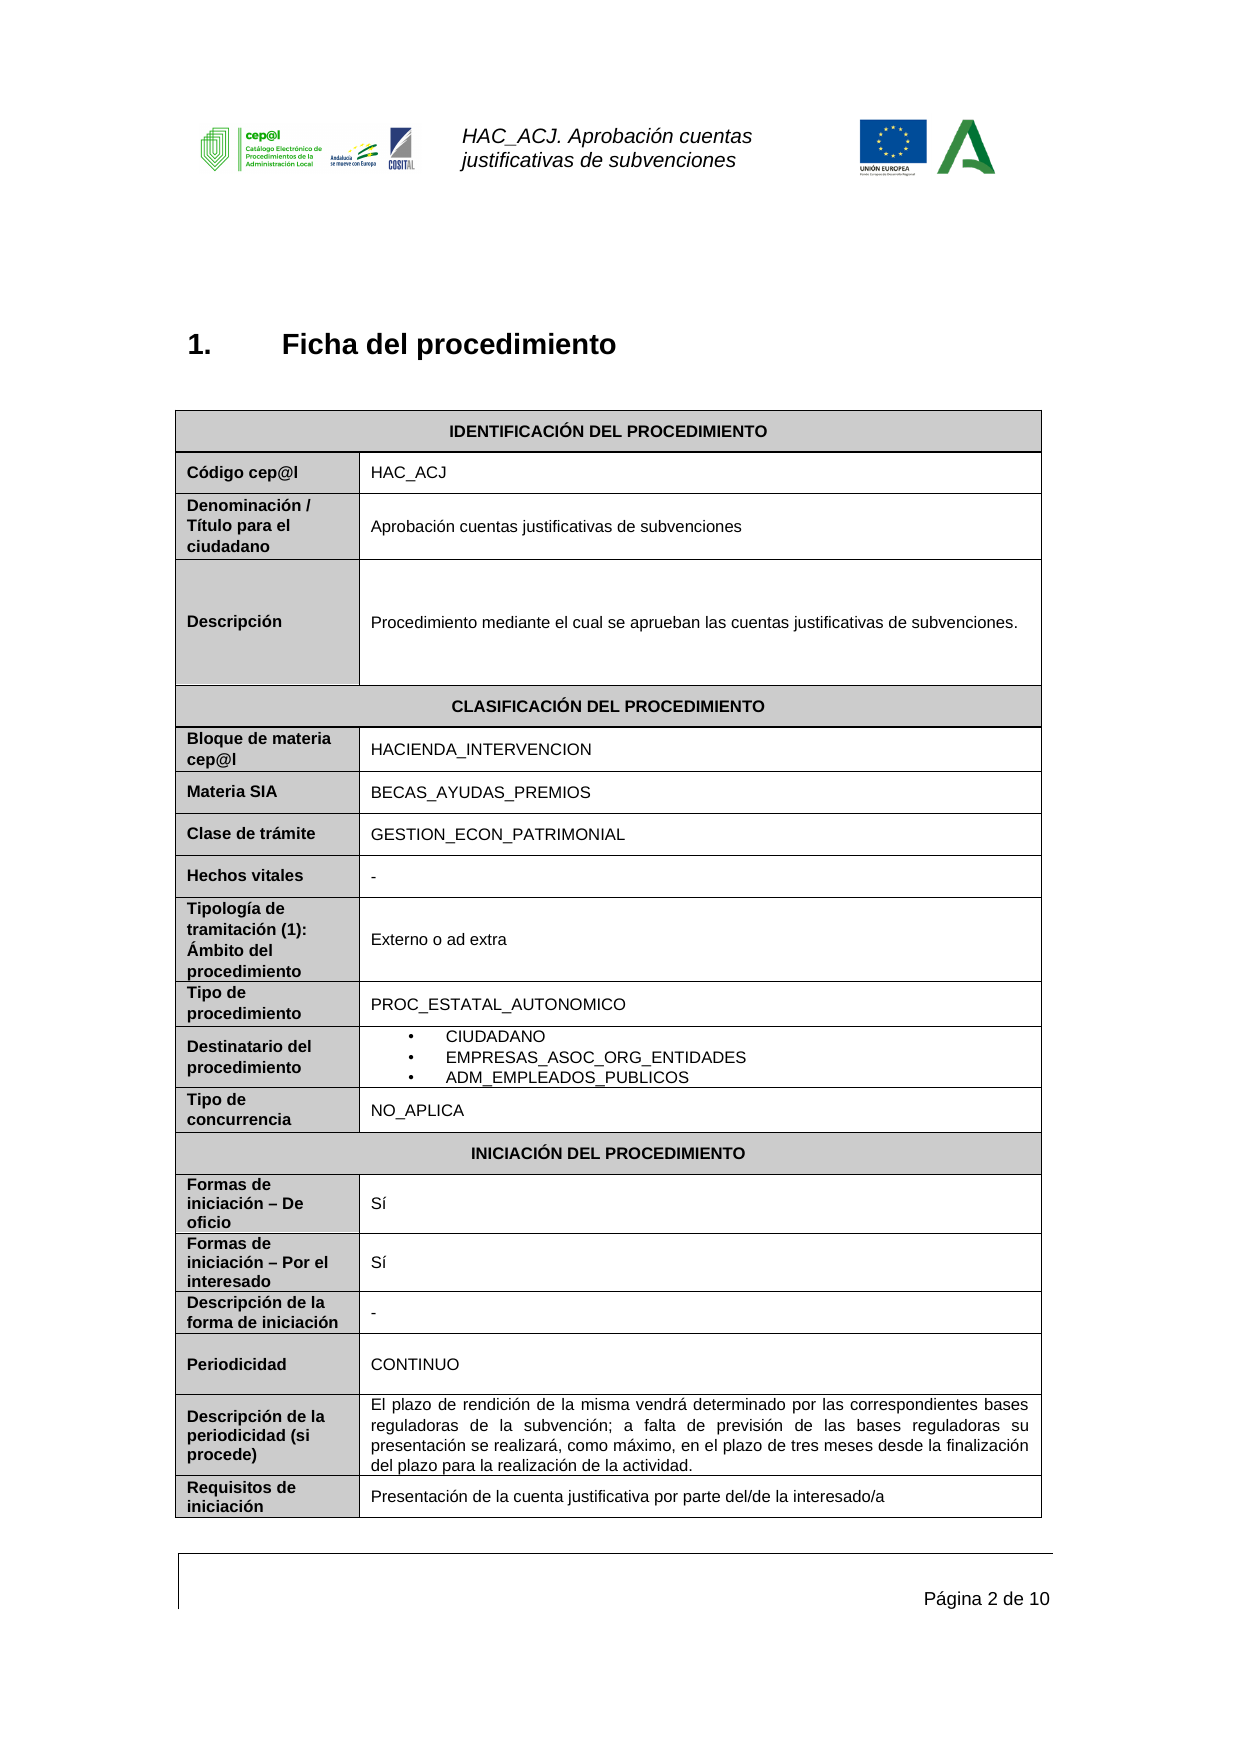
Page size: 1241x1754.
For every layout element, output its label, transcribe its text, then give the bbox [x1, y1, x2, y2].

table_cell Denominación / Título para el ciudadano [176, 494, 359, 559]
table_cell GESTION_ECON_PATRIMONIAL [360, 814, 1041, 855]
table_cell Descripción de la forma de iniciación [176, 1292, 359, 1333]
table_cell CIUDADANO EMPRESAS_ASOC_ORG_ENTIDADES ADM_EMPLEADOS_PUBLICOS [360, 1027, 1041, 1087]
table_cell Código cep@l [176, 453, 359, 493]
table_cell - [360, 1292, 1041, 1333]
table_header Identificación del Procedimiento [176, 411, 1041, 451]
table_cell INICIACIÓN DEL PROCEDIMIENTO [176, 1133, 1041, 1174]
table_cell Procedimiento mediante el cual se aprueban las cuentas justificativas de subvenciones. [360, 560, 1041, 684]
table_cell HACIENDA_INTERVENCION [360, 728, 1041, 771]
table_cell Sí [360, 1175, 1041, 1232]
table_cell Bloque de materia cep@l [176, 728, 359, 771]
subtitle Ficha del procedimiento [187, 327, 1053, 361]
table_cell Hechos vitales [176, 856, 359, 897]
picture [198, 123, 422, 174]
table_cell Tipología de tramitación (1): Ámbito del procedimiento [176, 898, 359, 981]
table_cell Formas de iniciación – Por el interesado [176, 1234, 359, 1291]
table_cell El plazo de rendición de la misma vendrá determinado por las correspondientes bases reguladoras de la subvención; a falta de previsión de las bases reguladoras su presentación se realizará, como máximo, en el plazo de tres meses desde la finalización del plazo para la realización de la actividad. [360, 1395, 1041, 1475]
table_cell NO_APLICA [360, 1088, 1041, 1132]
table_cell Presentación de la cuenta justificativa por parte del/de la interesado/a [360, 1476, 1041, 1517]
table_cell Sí [360, 1234, 1041, 1291]
table_cell Tipo de concurrencia [176, 1088, 359, 1132]
table_cell Requisitos de iniciación [176, 1476, 359, 1517]
table_cell CONTINUO [360, 1334, 1041, 1394]
table_cell - [360, 856, 1041, 897]
table_cell CLASIFICACIÓN DEL PROCEDIMIENTO [176, 686, 1041, 726]
table_cell Tipo de procedimiento [176, 982, 359, 1026]
table_cell Descripción [176, 560, 359, 684]
table_cell PROC_ESTATAL_AUTONOMICO [360, 982, 1041, 1026]
table_cell Clase de trámite [176, 814, 359, 855]
table_cell Periodicidad [176, 1334, 359, 1394]
table_cell HAC_ACJ [360, 453, 1041, 493]
table_cell Aprobación cuentas justificativas de subvenciones [360, 494, 1041, 559]
table_cell BECAS_AYUDAS_PREMIOS [360, 772, 1041, 813]
table_cell Descripción de la periodicidad (si procede) [176, 1395, 359, 1475]
table_cell Destinatario del procedimiento [176, 1027, 359, 1087]
table_cell Materia SIA [176, 772, 359, 813]
table_cell Formas de iniciación – De oficio [176, 1175, 359, 1232]
table_cell Externo o ad extra [360, 898, 1041, 981]
